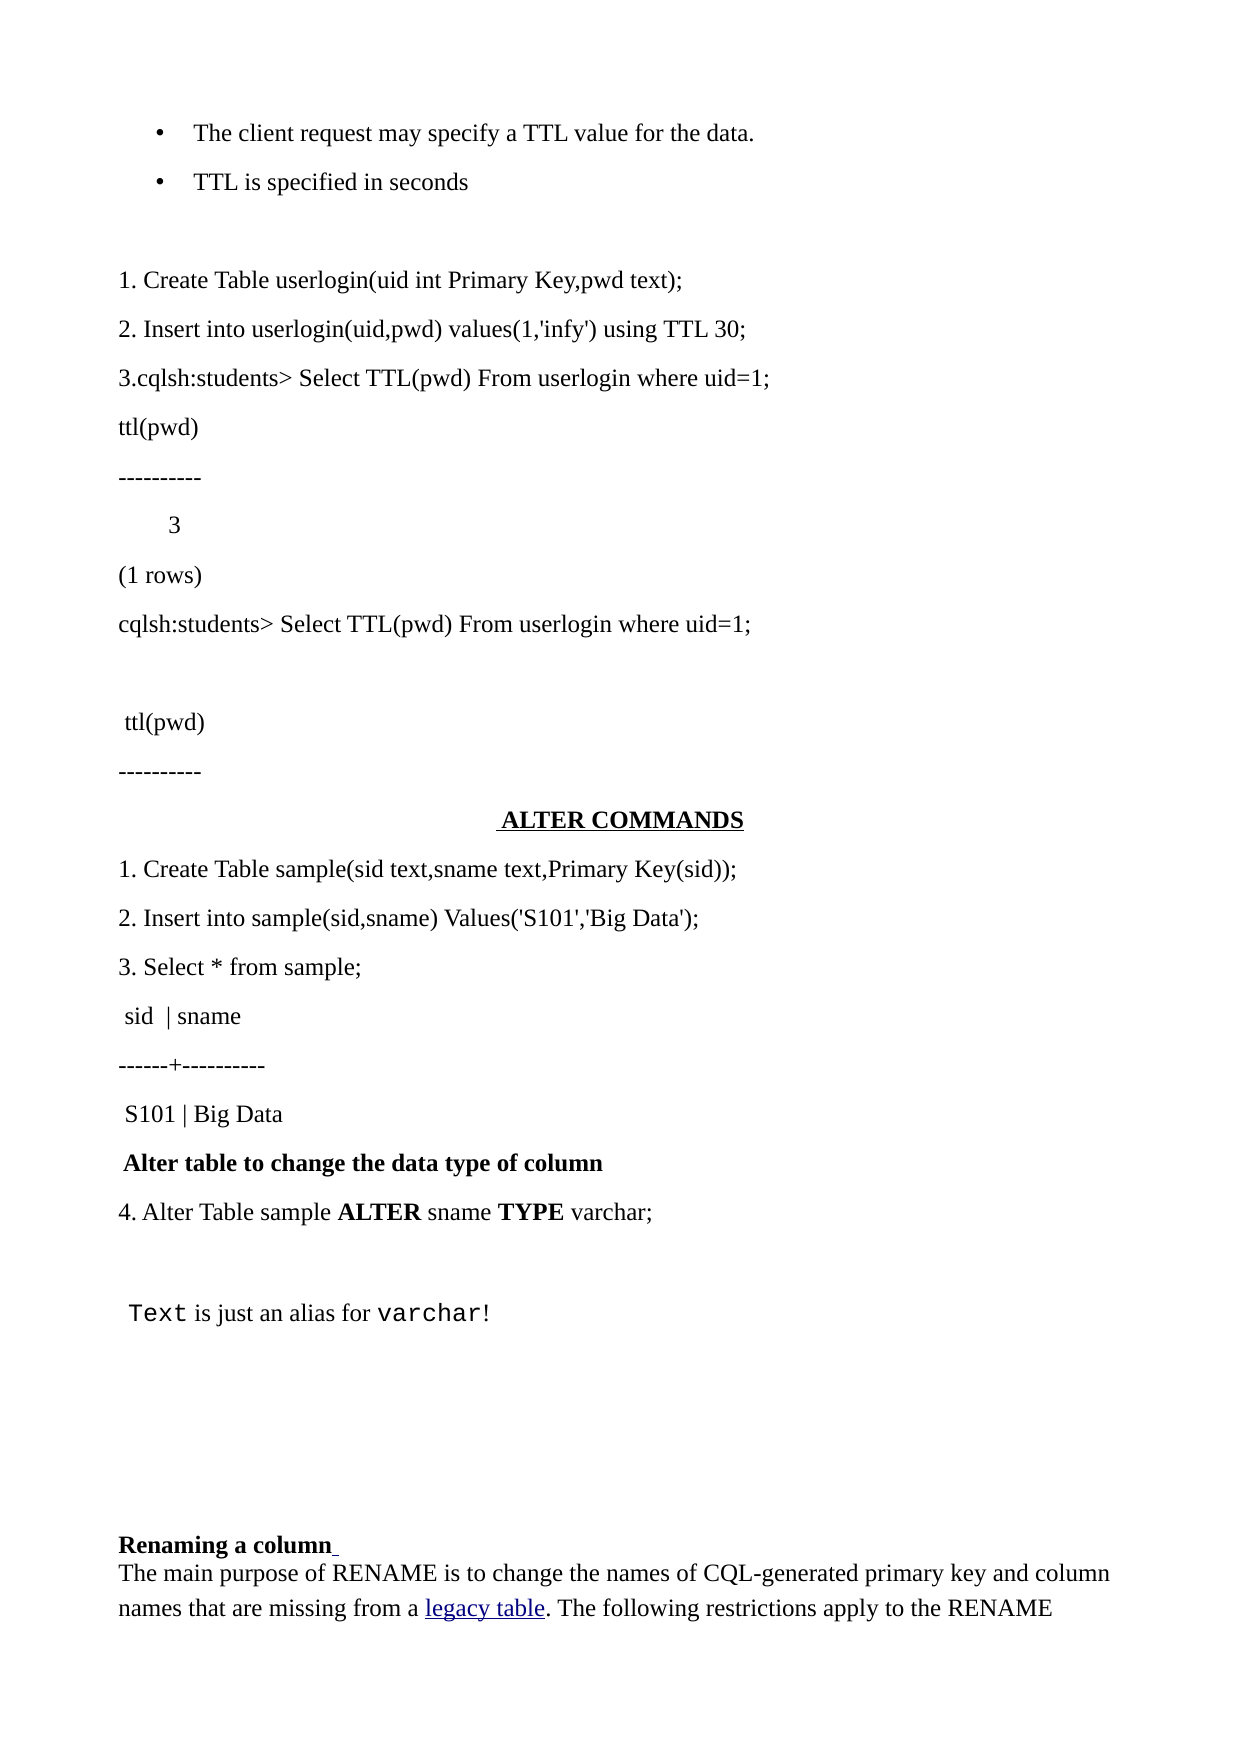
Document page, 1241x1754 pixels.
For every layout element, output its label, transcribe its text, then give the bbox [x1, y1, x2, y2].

list The client request may specify a TTL value for the data. [156, 118, 1122, 147]
text 1. Create Table sample(sid text,sname text,Primary Key(sid)); [118, 854, 1122, 883]
text 3.cqlsh:students> Select TTL(pwd) From userlogin where uid=1; [118, 363, 1122, 392]
text (1 rows) [118, 560, 1122, 588]
text ttl(pwd) [118, 707, 1122, 736]
text sid | sname [118, 1001, 1122, 1030]
text Alter table to change the data type of column [118, 1148, 1122, 1177]
text S101 | Big Data [118, 1099, 1122, 1128]
text 2. Insert into userlogin(uid,pwd) values(1,'infy') using TTL 30; [118, 314, 1122, 343]
table_header Text is just an alias for varchar! [125, 1296, 743, 1362]
text ---------- [118, 756, 1122, 785]
text ALTER COMMANDS [118, 805, 1122, 834]
text 4. Alter Table sample ALTER sname TYPE varchar; [118, 1197, 1122, 1226]
text 2. Insert into sample(sid,sname) Values('S101','Big Data'); [118, 903, 1122, 932]
text The main purpose of RENAME is to change the names of CQL-generated primary key and column names that are missing from a legacy table. The following restrictions apply to the RENAME [118, 1558, 1122, 1622]
text 3 [118, 511, 1122, 539]
text ---------- [118, 462, 1122, 490]
text 3. Select * from sample; [118, 952, 1122, 981]
text ------+---------- [118, 1050, 1122, 1079]
text ttl(pwd) [118, 412, 1122, 441]
subtitle Renaming a column [118, 1530, 1122, 1558]
text cqlsh:students> Select TTL(pwd) From userlogin where uid=1; [118, 609, 1122, 637]
text 1. Create Table userlogin(uid int Primary Key,pwd text); [118, 265, 1122, 294]
list TTL is specified in seconds [156, 167, 1122, 196]
